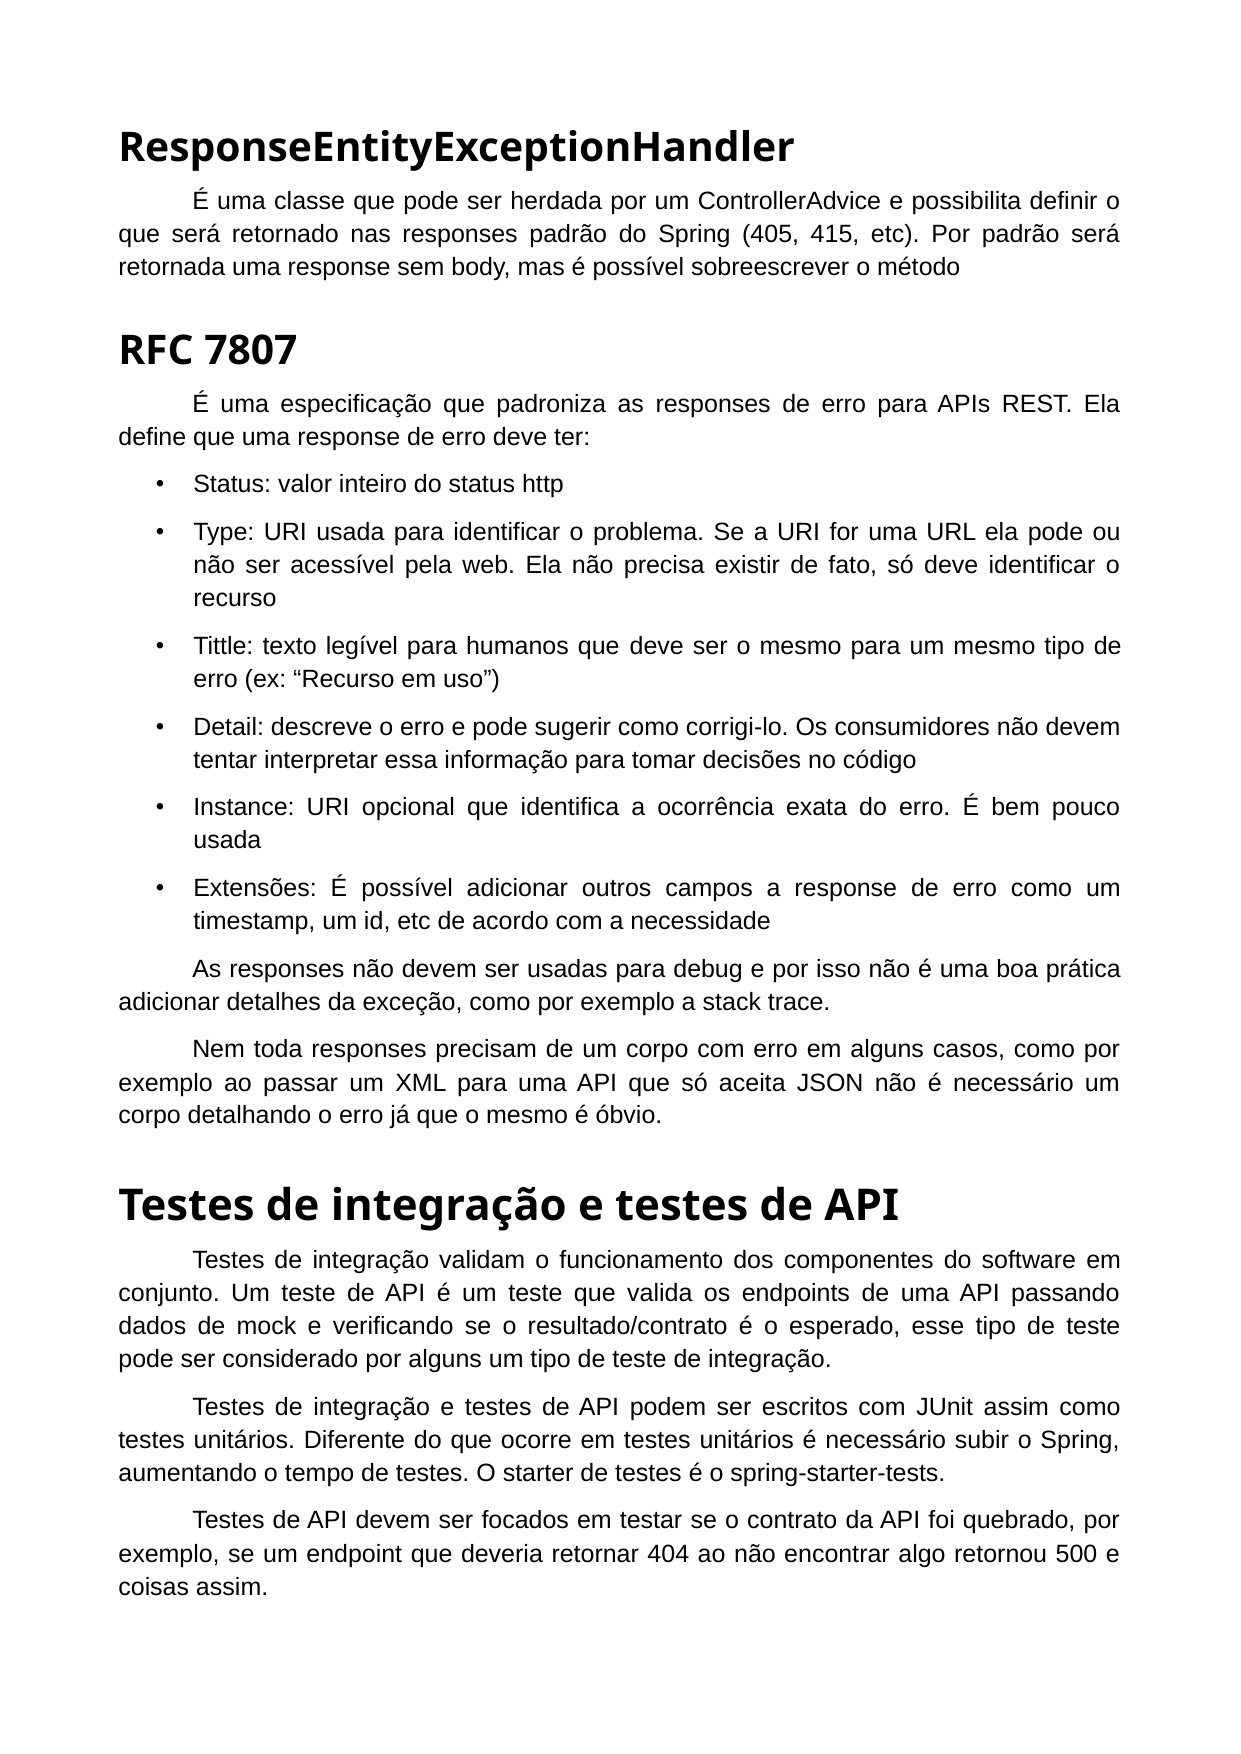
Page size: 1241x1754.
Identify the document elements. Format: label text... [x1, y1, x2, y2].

list Instance: URI opcional que identifica a ocorrência exata do erro. É bem pouco usada [156, 792, 1122, 854]
text É uma especificação que padroniza as responses de erro para APIs REST. Ela define que uma response de erro deve ter: [118, 389, 1122, 451]
subtitle Testes de integração e testes de API [118, 1173, 1122, 1233]
text Testes de integração e testes de API podem ser escritos com JUnit assim como testes unitários. Diferente do que ocorre em testes unitários é necessário subir o Spring, aumentando o tempo de testes. O starter de testes é o spring-starter-tests. [118, 1392, 1122, 1487]
list Detail: descreve o erro e pode sugerir como corrigi-lo. Os consumidores não devem tentar interpretar essa informação para tomar decisões no código [156, 712, 1122, 773]
list Type: URI usada para identificar o problema. Se a URI for uma URL ela pode ou não ser acessível pela web. Ela não precisa existir de fato, só deve identificar o recurso [156, 517, 1122, 612]
list Tittle: texto legível para humanos que deve ser o mesmo para um mesmo tipo de erro (ex: “Recurso em uso”) [156, 631, 1122, 693]
text Testes de integração validam o funcionamento dos componentes do software em conjunto. Um teste de API é um teste que valida os endpoints de uma API passando dados de mock e verificando se o resultado/contrato é o esperado, esse tipo de teste pode ser considerado por alguns um tipo de teste de integração. [118, 1245, 1122, 1373]
list Status: valor inteiro do status http [156, 469, 1122, 498]
list Extensões: É possível adicionar outros campos a response de erro como um timestamp, um id, etc de acordo com a necessidade [156, 873, 1122, 935]
subtitle ResponseEntityExceptionHandler [118, 118, 1122, 174]
text As responses não devem ser usadas para debug e por isso não é uma boa prática adicionar detalhes da exceção, como por exemplo a stack trace. [118, 954, 1122, 1016]
subtitle RFC 7807 [118, 321, 1122, 376]
text É uma classe que pode ser herdada por um ControllerAdvice e possibilita definir o que será retornado nas responses padrão do Spring (405, 415, etc). Por padrão será retornada uma response sem body, mas é possível sobreescrever o método [118, 186, 1122, 281]
text Testes de API devem ser focados em testar se o contrato da API foi quebrado, por exemplo, se um endpoint que deveria retornar 404 ao não encontrar algo retornou 500 e coisas assim. [118, 1506, 1122, 1600]
text Nem toda responses precisam de um corpo com erro em alguns casos, como por exemplo ao passar um XML para uma API que só aceita JSON não é necessário um corpo detalhando o erro já que o mesmo é óbvio. [118, 1034, 1122, 1129]
